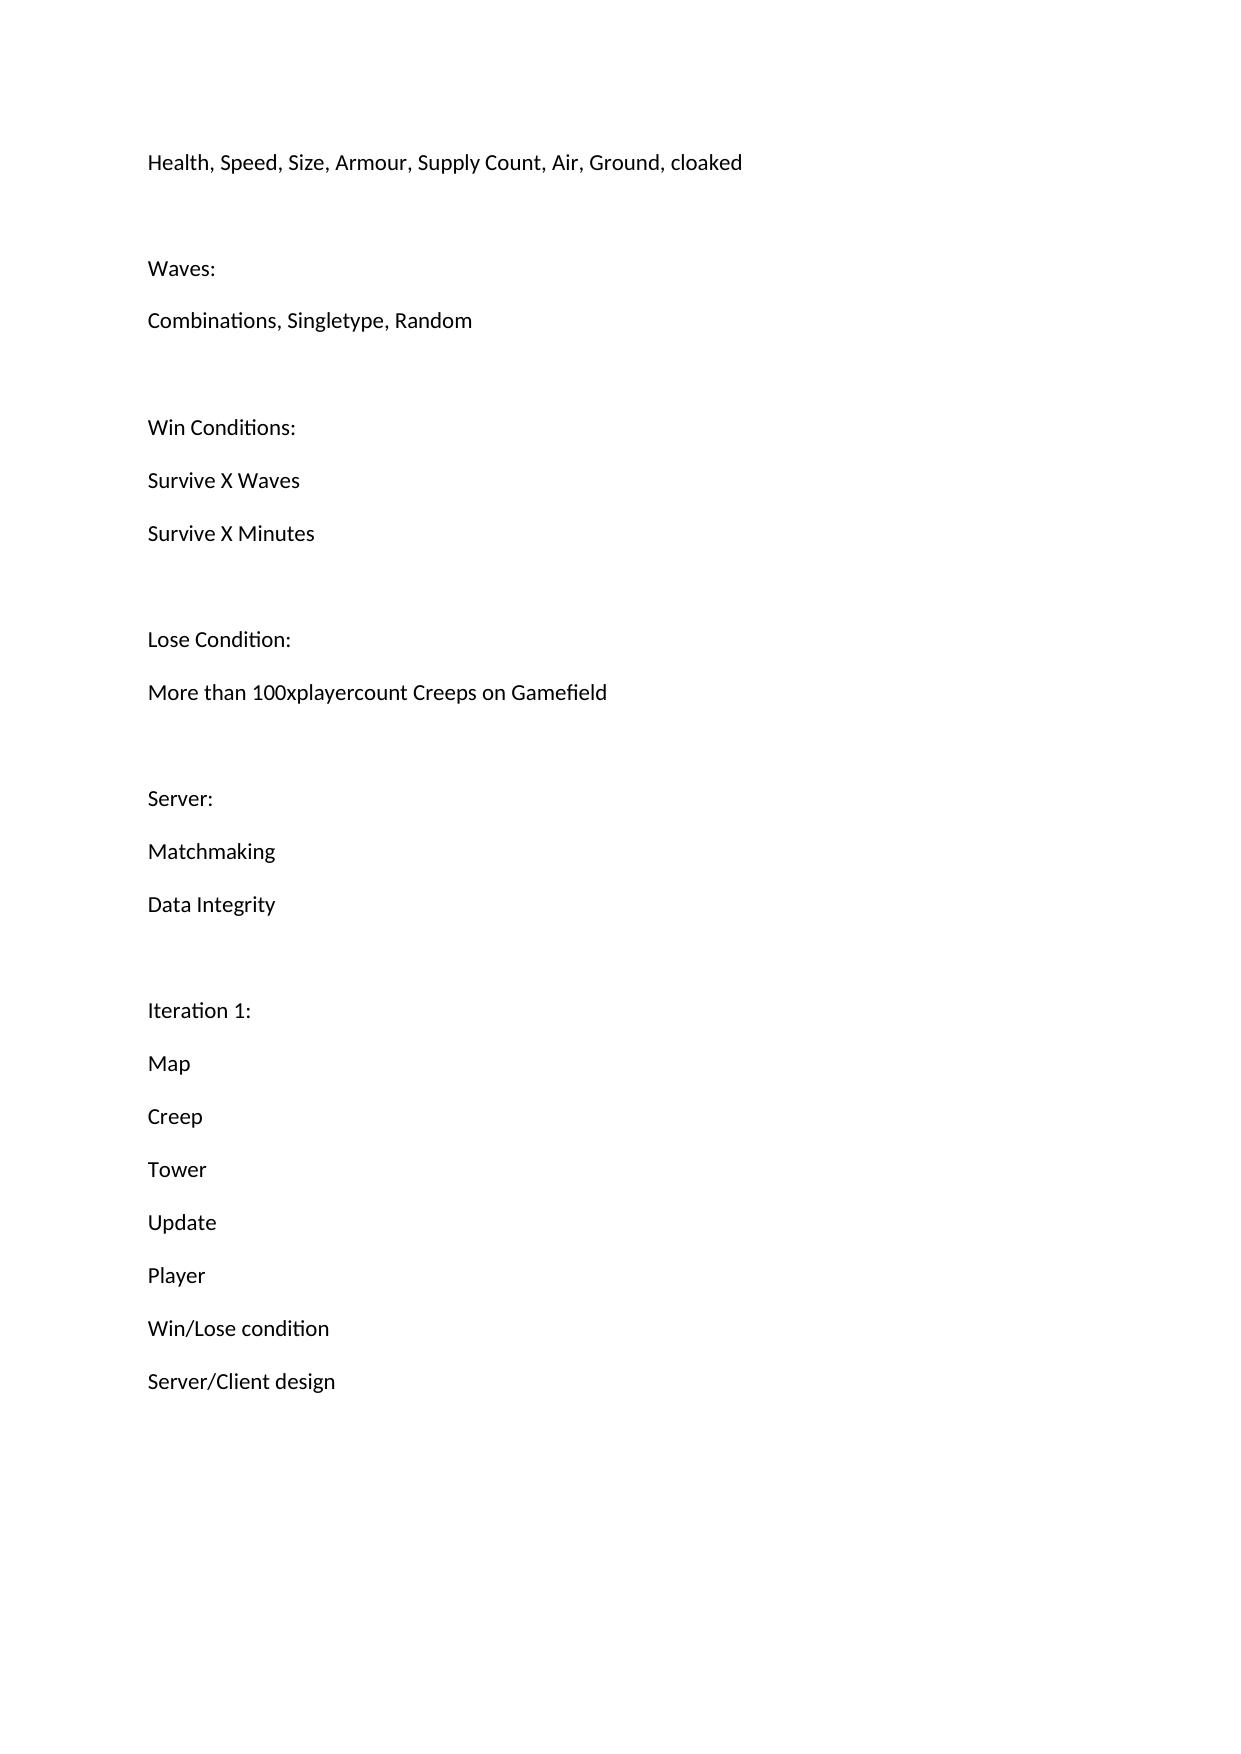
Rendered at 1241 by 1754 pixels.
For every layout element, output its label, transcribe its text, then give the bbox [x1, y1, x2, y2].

text Update [148, 1208, 1093, 1236]
text Player [148, 1261, 1093, 1289]
text Combinations, Singletype, Random [148, 307, 1093, 335]
text Win Conditions: [148, 413, 1093, 441]
text Iteration 1: [148, 996, 1093, 1024]
text Data Integrity [148, 890, 1093, 918]
text Survive X Minutes [148, 519, 1093, 547]
text Server: [148, 784, 1093, 812]
text Waves: [148, 254, 1093, 282]
text Survive X Waves [148, 466, 1093, 494]
text More than 100xplayercount Creeps on Gamefield [148, 678, 1093, 706]
text Tower [148, 1155, 1093, 1183]
text Health, Speed, Size, Armour, Supply Count, Air, Ground, cloaked [148, 148, 1093, 176]
text Creep [148, 1102, 1093, 1130]
text Map [148, 1049, 1093, 1077]
text Win/Lose condition [148, 1314, 1093, 1342]
text Matchmaking [148, 837, 1093, 865]
text Server/Client design [148, 1367, 1093, 1395]
text Lose Condition: [148, 625, 1093, 653]
